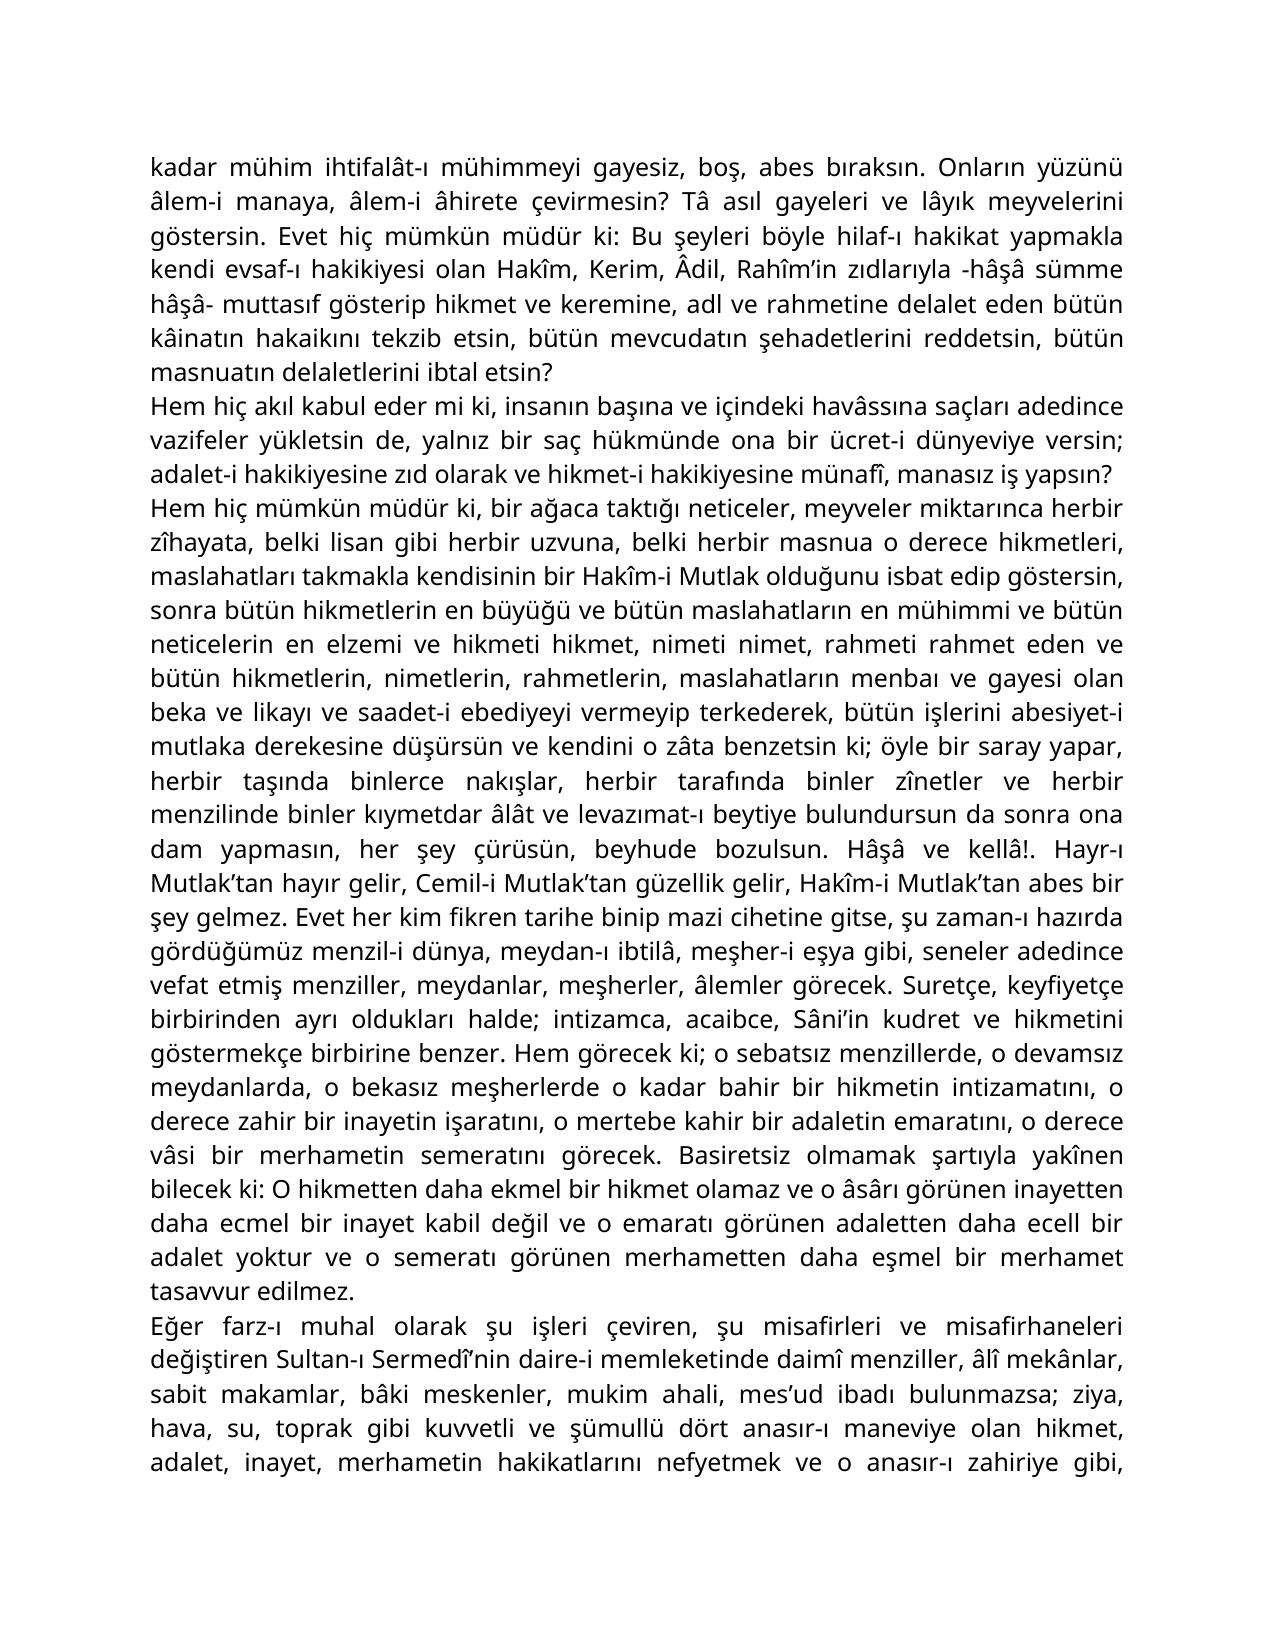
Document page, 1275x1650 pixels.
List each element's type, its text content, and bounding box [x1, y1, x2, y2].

text Eğer farz-ı muhal olarak şu işleri çeviren, şu misafirleri ve misafirhaneleri değiştiren Sultan-ı Sermedî’nin daire-i memleketinde daimî menziller, âlî mekânlar, sabit makamlar, bâki meskenler, mukim ahali, mes’ud ibadı bulunmazsa; ziya, hava, su, toprak gibi kuvvetli ve şümullü dört anasır-ı maneviye olan hikmet, adalet, inayet, merhametin hakikatlarını nefyetmek ve o anasır-ı zahiriye gibi, [150, 1308, 1125, 1478]
text Hem hiç akıl kabul eder mi ki, insanın başına ve içindeki havâssına saçları adedince vazifeler yükletsin de, yalnız bir saç hükmünde ona bir ücret-i dünyeviye versin; adalet-i hakikiyesine zıd olarak ve hikmet-i hakikiyesine münafî, manasız iş yapsın? [150, 388, 1125, 491]
text Hem hiç mümkün müdür ki, bir ağaca taktığı neticeler, meyveler miktarınca herbir zîhayata, belki lisan gibi herbir uzvuna, belki herbir masnua o derece hikmetleri, maslahatları takmakla kendisinin bir Hakîm-i Mutlak olduğunu isbat edip göstersin, sonra bütün hikmetlerin en büyüğü ve bütün maslahatların en mühimmi ve bütün neticelerin en elzemi ve hikmeti hikmet, nimeti nimet, rahmeti rahmet eden ve bütün hikmetlerin, nimetlerin, rahmetlerin, maslahatların menbaı ve gayesi olan beka ve likayı ve saadet-i ebediyeyi vermeyip terkederek, bütün işlerini abesiyet-i mutlaka derekesine düşürsün ve kendini o zâta benzetsin ki; öyle bir saray yapar, herbir taşında binlerce nakışlar, herbir tarafında binler zînetler ve herbir menzilinde binler kıymetdar âlât ve levazımat-ı beytiye bulundursun da sonra ona dam yapmasın, her şey çürüsün, beyhude bozulsun. Hâşâ ve kellâ!. Hayr-ı Mutlak’tan hayır gelir, Cemil-i Mutlak’tan güzellik gelir, Hakîm-i Mutlak’tan abes bir şey gelmez. Evet her kim fikren tarihe binip mazi cihetine gitse, şu zaman-ı hazırda gördüğümüz menzil-i dünya, meydan-ı ibtilâ, meşher-i eşya gibi, seneler adedince vefat etmiş menziller, meydanlar, meşherler, âlemler görecek. Suretçe, keyfiyetçe birbirinden ayrı oldukları halde; intizamca, acaibce, Sâni’in kudret ve hikmetini göstermekçe birbirine benzer. Hem görecek ki; o sebatsız menzillerde, o devamsız meydanlarda, o bekasız meşherlerde o kadar bahir bir hikmetin intizamatını, o derece zahir bir inayetin işaratını, o mertebe kahir bir adaletin emaratını, o derece vâsi bir merhametin semeratını görecek. Basiretsiz olmamak şartıyla yakînen bilecek ki: O hikmetten daha ekmel bir hikmet olamaz ve o âsârı görünen inayetten daha ecmel bir inayet kabil değil ve o emaratı görünen adaletten daha ecell bir adalet yoktur ve o semeratı görünen merhametten daha eşmel bir merhamet tasavvur edilmez. [150, 491, 1125, 1308]
text kadar mühim ihtifalât-ı mühimmeyi gayesiz, boş, abes bıraksın. Onların yüzünü âlem-i manaya, âlem-i âhirete çevirmesin? Tâ asıl gayeleri ve lâyık meyvelerini göstersin. Evet hiç mümkün müdür ki: Bu şeyleri böyle hilaf-ı hakikat yapmakla kendi evsaf-ı hakikiyesi olan Hakîm, Kerim, Âdil, Rahîm’in zıdlarıyla -hâşâ sümme hâşâ- muttasıf gösterip hikmet ve keremine, adl ve rahmetine delalet eden bütün kâinatın hakaikını tekzib etsin, bütün mevcudatın şehadetlerini reddetsin, bütün masnuatın delaletlerini ibtal etsin? [150, 150, 1125, 388]
